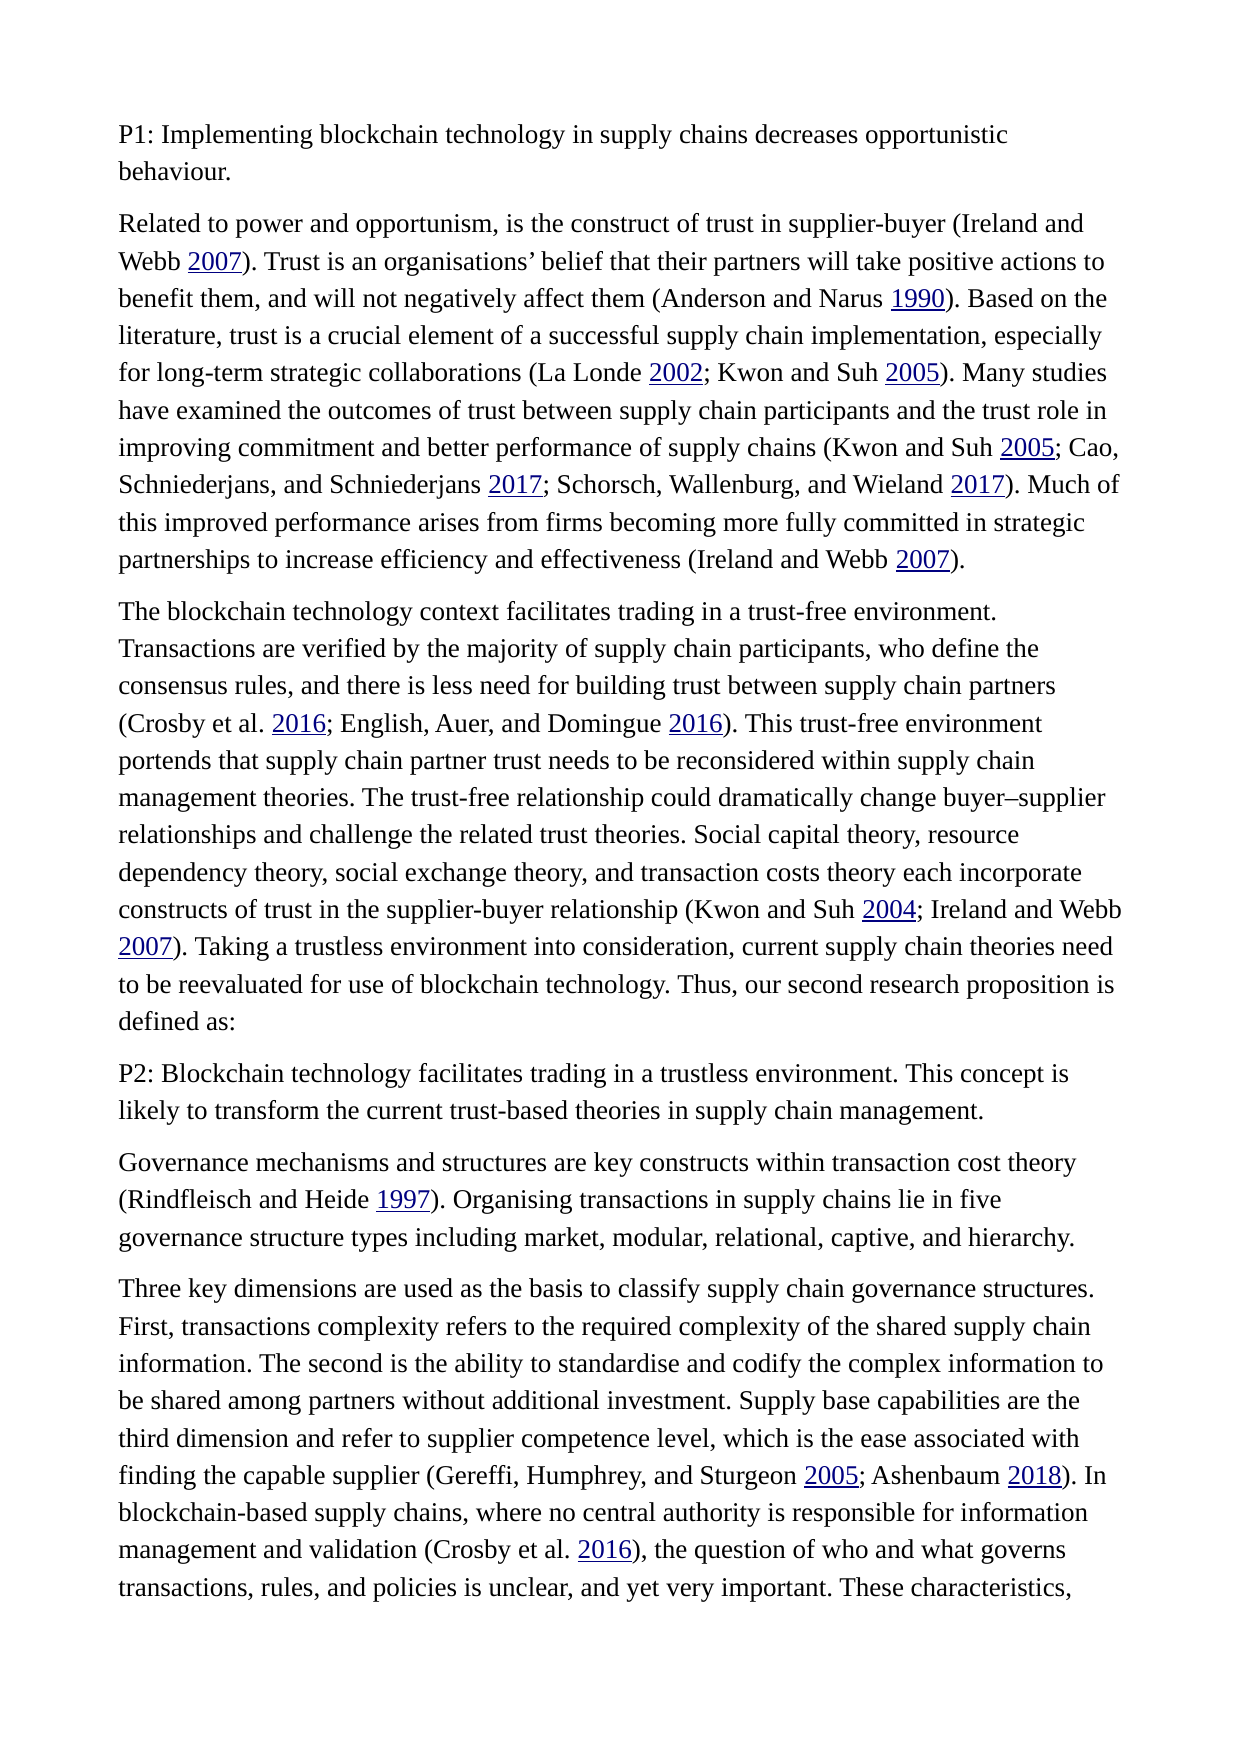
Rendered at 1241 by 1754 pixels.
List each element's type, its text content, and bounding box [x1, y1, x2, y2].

text P1: Implementing blockchain technology in supply chains decreases opportunistic behaviour. [118, 118, 1122, 187]
text Three key dimensions are used as the basis to classify supply chain governance structures. First, transactions complexity refers to the required complexity of the shared supply chain information. The second is the ability to standardise and codify the complex information to be shared among partners without additional investment. Supply base capabilities are the third dimension and refer to supplier competence level, which is the ease associated with finding the capable supplier (Gereffi, Humphrey, and Sturgeon 2005; Ashenbaum 2018). In blockchain-based supply chains, where no central authority is responsible for information management and validation (Crosby et al. 2016), the question of who and what governs transactions, rules, and policies is unclear, and yet very important. These characteristics, [118, 1272, 1122, 1602]
text Related to power and opportunism, is the construct of trust in supplier-buyer (Ireland and Webb 2007). Trust is an organisations’ belief that their partners will take positive actions to benefit them, and will not negatively affect them (Anderson and Narus 1990). Based on the literature, trust is a crucial element of a successful supply chain implementation, especially for long-term strategic collaborations (La Londe 2002; Kwon and Suh 2005). Many studies have examined the outcomes of trust between supply chain participants and the trust role in improving commitment and better performance of supply chains (Kwon and Suh 2005; Cao, Schniederjans, and Schniederjans 2017; Schorsch, Wallenburg, and Wieland 2017). Much of this improved performance arises from firms becoming more fully committed in strategic partnerships to increase efficiency and effectiveness (Ireland and Webb 2007). [118, 207, 1122, 574]
text Governance mechanisms and structures are key constructs within transaction cost theory (Rindfleisch and Heide 1997). Organising transactions in supply chains lie in five governance structure types including market, modular, relational, captive, and hierarchy. [118, 1146, 1122, 1252]
text P2: Blockchain technology facilitates trading in a trustless environment. This concept is likely to transform the current trust-based theories in supply chain management. [118, 1057, 1122, 1125]
text The blockchain technology context facilitates trading in a trust-free environment. Transactions are verified by the majority of supply chain participants, who define the consensus rules, and there is less need for building trust between supply chain partners (Crosby et al. 2016; English, Auer, and Domingue 2016). This trust-free environment portends that supply chain partner trust needs to be reconsidered within supply chain management theories. The trust-free relationship could dramatically change buyer–supplier relationships and challenge the related trust theories. Social capital theory, resource dependency theory, social exchange theory, and transaction costs theory each incorporate constructs of trust in the supplier-buyer relationship (Kwon and Suh 2004; Ireland and Webb 2007). Taking a trustless environment into consideration, current supply chain theories need to be reevaluated for use of blockchain technology. Thus, our second research proposition is defined as: [118, 595, 1122, 1036]
